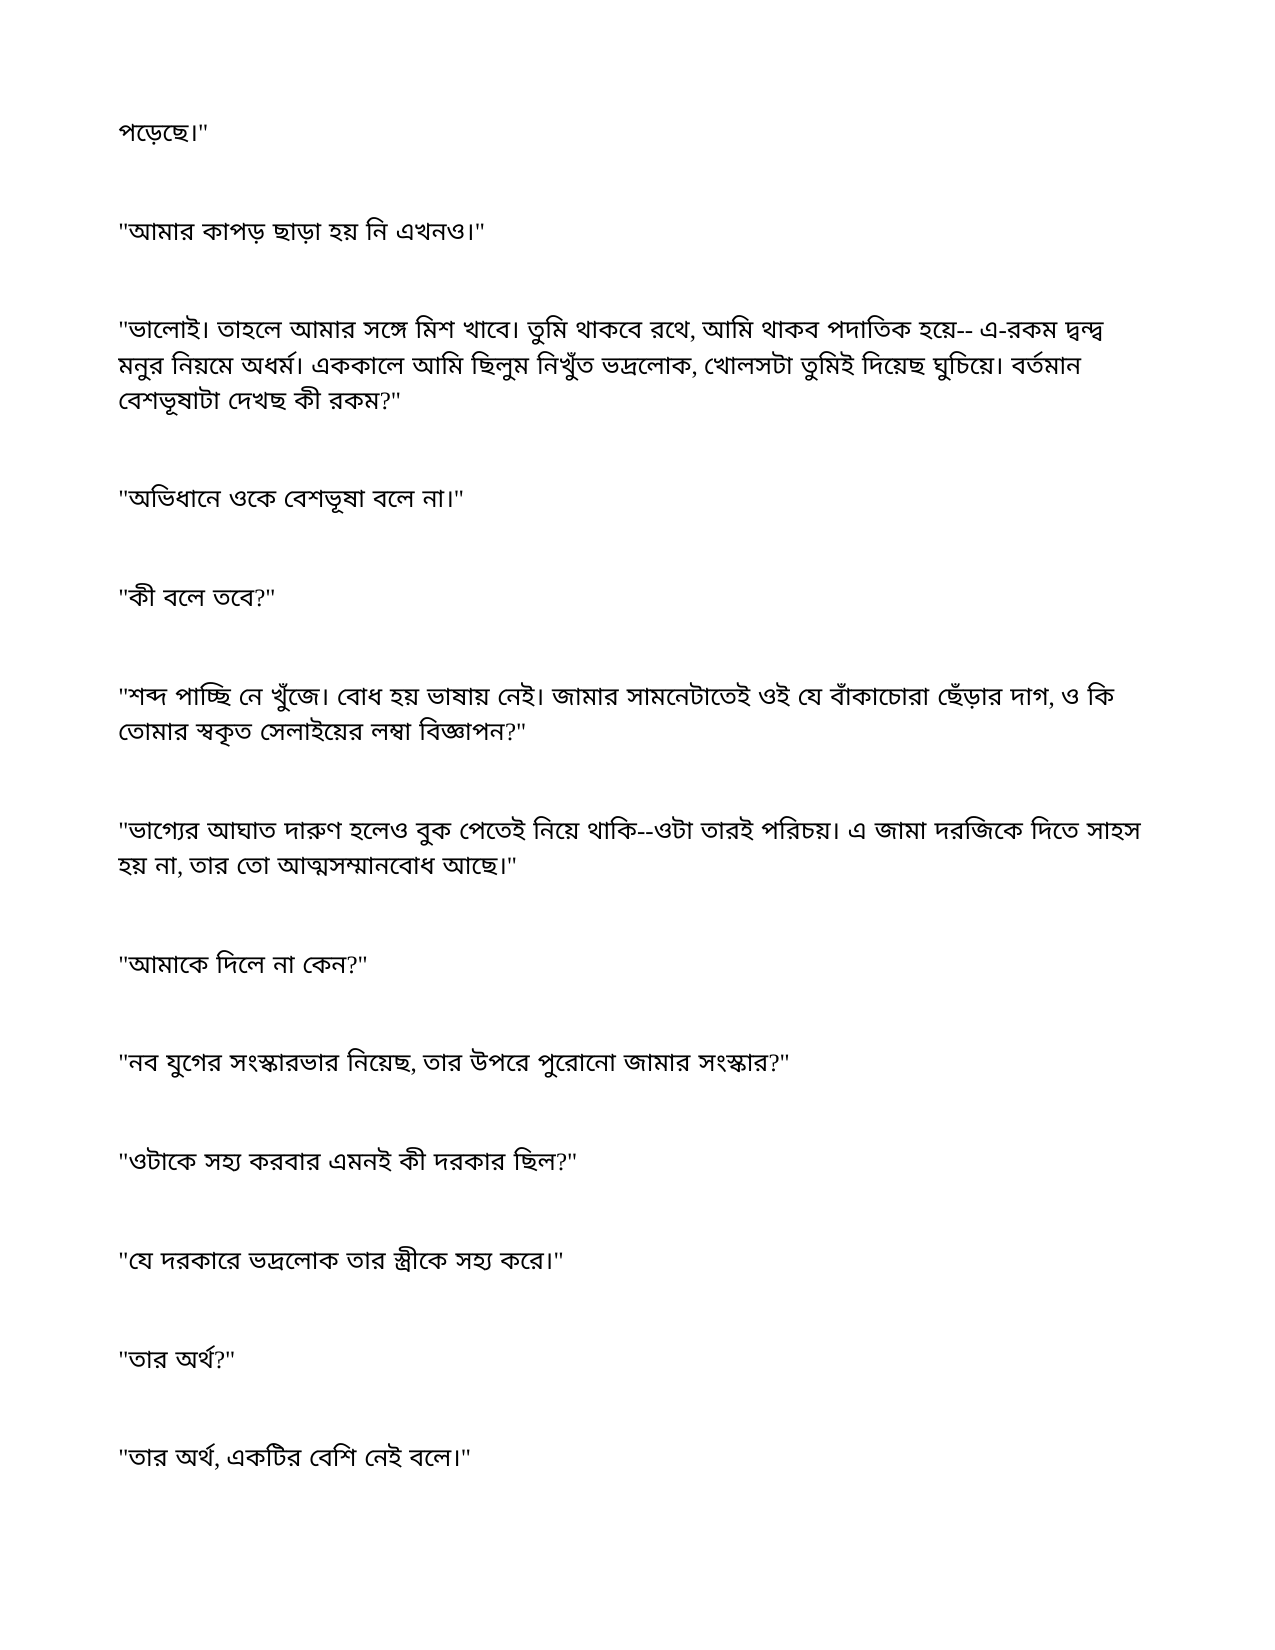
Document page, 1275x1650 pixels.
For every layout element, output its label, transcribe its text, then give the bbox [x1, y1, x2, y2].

text "যে দরকারে ভদ্রলোক তার স্ত্রীকে সহ্য করে।" [118, 1246, 1157, 1275]
text "তার অর্থ?" [118, 1345, 1157, 1374]
text "ভাগ্যের আঘাত দারুণ হলেও বুক পেতেই নিয়ে থাকি--ওটা তারই পরিচয়। এ জামা দরজিকে দিতে সাহস হয় না, তার তো আত্মসম্মানবোধ আছে।" [118, 816, 1157, 880]
text "আমার কাপড় ছাড়া হয় নি এখনও।" [118, 217, 1157, 246]
text "কী বলে তবে?" [118, 583, 1157, 613]
text "শব্দ পাচ্ছি নে খুঁজে। বোধ হয় ভাষায় নেই। জামার সামনেটাতেই ওই যে বাঁকাচোরা ছেঁড়ার দাগ, ও কি তোমার স্বকৃত সেলাইয়ের লম্বা বিজ্ঞাপন?" [118, 682, 1157, 746]
text "অভিধানে ওকে বেশভূষা বলে না।" [118, 484, 1157, 514]
text "ভালোই। তাহলে আমার সঙ্গে মিশ খাবে। তুমি থাকবে রথে, আমি থাকব পদাতিক হয়ে-- এ-রকম দ্বন্দ্ব মনুর নিয়মে অধর্ম। এককালে আমি ছিলুম নিখুঁত ভদ্রলোক, খোলসটা তুমিই দিয়েছ ঘুচিয়ে। বর্তমান বেশভূষাটা দেখছ কী রকম?" [118, 316, 1157, 415]
text "আমাকে দিলে না কেন?" [118, 950, 1157, 979]
text পড়েছে।" [118, 118, 1157, 147]
text "ওটাকে সহ্য করবার এমনই কী দরকার ছিল?" [118, 1147, 1157, 1177]
text "নব যুগের সংস্কারভার নিয়েছ, তার উপরে পুরোনো জামার সংস্কার?" [118, 1048, 1157, 1078]
text "তার অর্থ, একটির বেশি নেই বলে।" [118, 1443, 1157, 1473]
